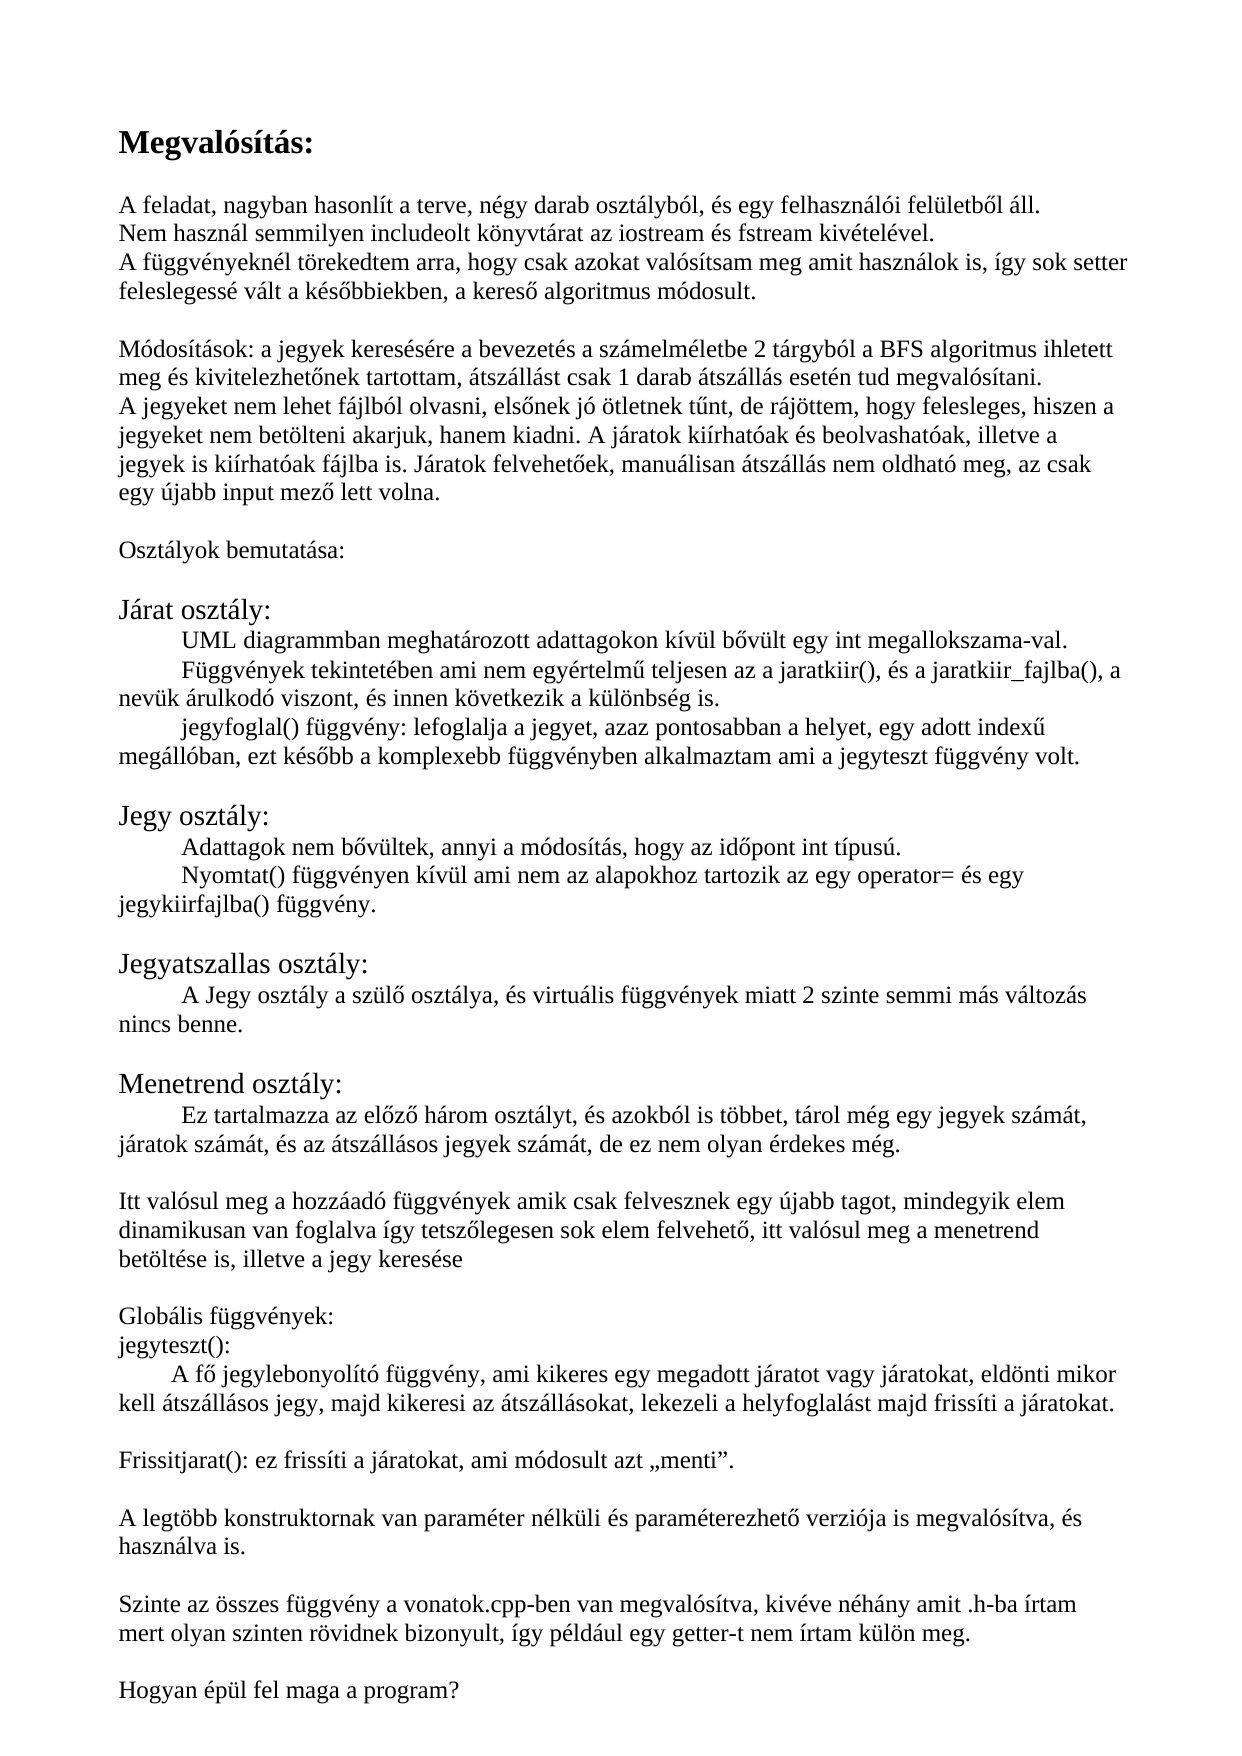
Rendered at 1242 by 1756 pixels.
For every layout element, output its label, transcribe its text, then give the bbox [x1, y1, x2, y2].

subtitle Menetrend osztály: [118, 1067, 1139, 1100]
text Adattagok nem bővültek, annyi a módosítás, hogy az időpont int típusú. [181, 832, 1139, 861]
text Nyomtat() függvényen kívül ami nem az alapokhoz tartozik az egy operator= és egy jegykiirfajlba() függvény. [118, 861, 1026, 918]
text A fő jegylebonyolító függvény, ami kikeres egy megadott járatot vagy járatokat, eldönti mikor kell átszállásos jegy, majd kikeresi az átszállásokat, lekezeli a helyfoglalást majd frissíti a járatokat. [118, 1359, 1139, 1416]
text Hogyan épül fel maga a program? [118, 1675, 1139, 1704]
text A függvényeknél törekedtem arra, hogy csak azokat valósítsam meg amit használok is, így sok setter feleslegessé vált a későbbiekben, a kereső algoritmus módosult. [118, 247, 1130, 305]
text A jegyeket nem lehet fájlból olvasni, elsőnek jó ötletnek tűnt, de rájöttem, hogy felesleges, hiszen a jegyeket nem betölteni akarjuk, hanem kiadni. A járatok kiírhatóak és beolvashatóak, illetve a jegyek is kiírhatóak fájlba is. Járatok felvehetőek, manuálisan átszállás nem oldható meg, az csak egy újabb input mező lett volna. [118, 391, 1117, 506]
text Itt valósul meg a hozzáadó függvények amik csak felvesznek egy újabb tagot, mindegyik elem dinamikusan van foglalva így tetszőlegesen sok elem felvehető, itt valósul meg a menetrend betöltése is, illetve a jegy keresése [118, 1186, 1067, 1273]
text A legtöbb konstruktornak van paraméter nélküli és paraméterezhető verziója is megvalósítva, és használva is. [118, 1503, 1139, 1560]
text Megvalósítás: [118, 123, 1139, 161]
text Globális függvények: [118, 1301, 1139, 1330]
subtitle Jegy osztály: [118, 798, 1139, 832]
text jegyteszt(): [118, 1330, 1139, 1359]
text Szinte az összes függvény a vonatok.cpp-ben van megvalósítva, kivéve néhány amit .h-ba írtam mert olyan szinten rövidnek bizonyult, így például egy getter-t nem írtam külön meg. [118, 1589, 1079, 1646]
text A Jegy osztály a szülő osztálya, és virtuális függvények miatt 2 szinte semmi más változás nincs benne. [118, 980, 1089, 1038]
text Osztályok bemutatása: [118, 535, 1139, 564]
text jegyfoglal() függvény: lefoglalja a jegyet, azaz pontosabban a helyet, egy adott indexű megállóban, ezt később a komplexebb függvényben alkalmaztam ami a jegyteszt függvény volt. [118, 712, 1139, 770]
text Módosítások: a jegyek keresésére a bevezetés a számelméletbe 2 tárgyból a BFS algoritmus ihletett meg és kivitelezhetőnek tartottam, átszállást csak 1 darab átszállás esetén tud megvalósítani. [118, 334, 1115, 391]
text Függvények tekintetében ami nem egyértelmű teljesen az a jaratkiir(), és a jaratkiir_fajlba(), a nevük árulkodó viszont, és innen következik a különbség is. [118, 655, 1123, 712]
text Ez tartalmazza az előző három osztályt, és azokból is többet, tárol még egy jegyek számát, járatok számát, és az átszállásos jegyek számát, de ez nem olyan érdekes még. [118, 1100, 1089, 1158]
text A feladat, nagyban hasonlít a terve, négy darab osztályból, és egy felhasználói felületből áll. Nem használ semmilyen includeolt könyvtárat az iostream és fstream kivételével. [118, 190, 1043, 247]
text UML diagrammban meghatározott adattagokon kívül bővült egy int megallokszama-val. [181, 626, 1139, 655]
subtitle Járat osztály: [118, 593, 1139, 626]
text Frissitjarat(): ez frissíti a járatokat, ami módosult azt „menti”. [118, 1445, 1139, 1474]
subtitle Jegyatszallas osztály: [118, 947, 1139, 980]
